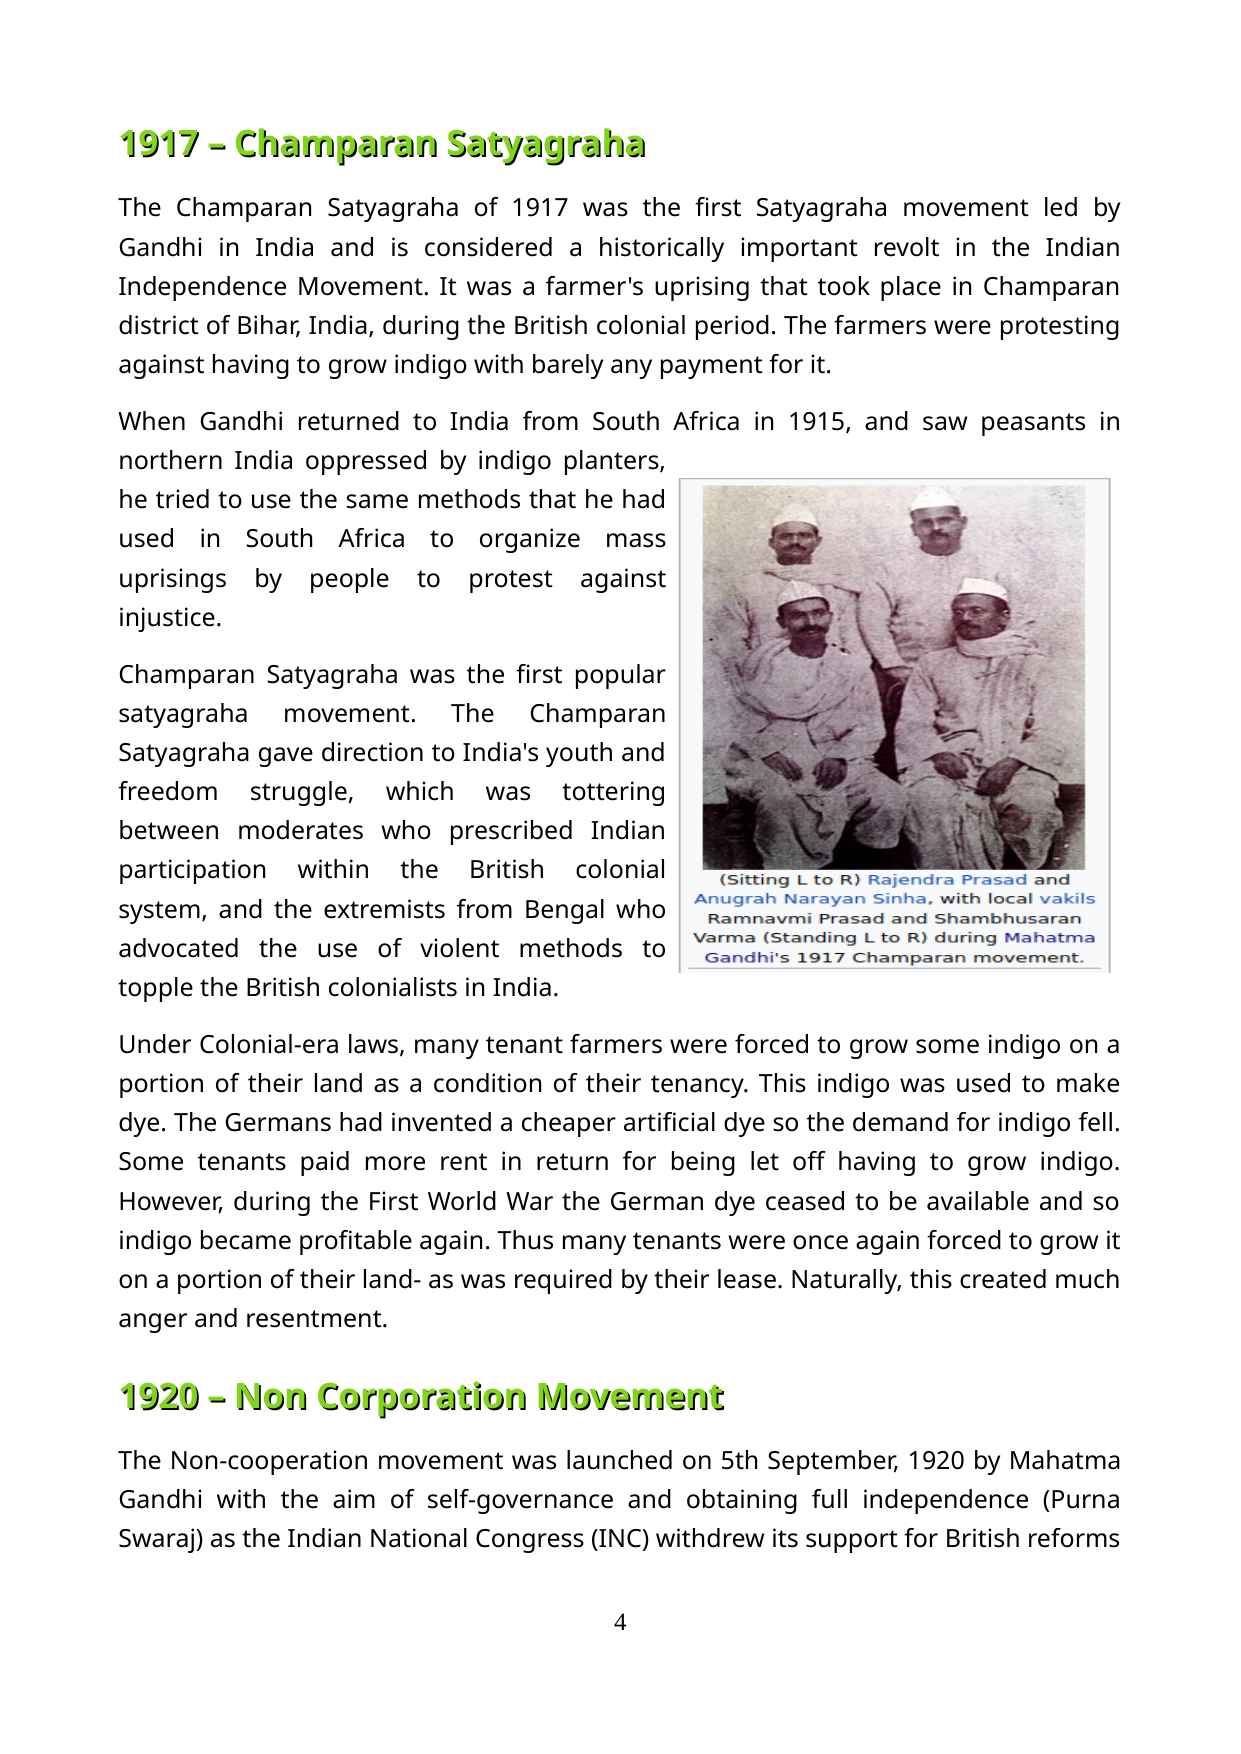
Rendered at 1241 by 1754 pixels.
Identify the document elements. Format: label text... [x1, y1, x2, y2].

text The Non-cooperation movement was launched on 5th September, 1920 by Mahatma Gandhi with the aim of self-governance and obtaining full independence (Purna Swaraj) as the Indian National Congress (INC) withdrew its support for British reforms [118, 1443, 1122, 1555]
subtitle 1917 – Champaran Satyagraha [118, 118, 1122, 166]
text The Champaran Satyagraha of 1917 was the first Satyagraha movement led by Gandhi in India and is considered a historically important revolt in the Indian Independence Movement. It was a farmer's uprising that took place in Champaran district of Bihar, India, during the British colonial period. The farmers were protesting against having to grow indigo with barely any payment for it. [118, 190, 1122, 381]
subtitle 1920 – Non Corporation Movement [118, 1371, 1122, 1418]
picture [676, 475, 1114, 973]
text Champaran Satyagraha was the first popular satyagraha movement. The Champaran Satyagraha gave direction to India's youth and freedom struggle, which was tottering between moderates who prescribed Indian participation within the British colonial system, and the extremists from Bengal who advocated the use of violent methods to topple the British colonialists in India. [118, 656, 1122, 1004]
text Under Colonial-era laws, many tenant farmers were forced to grow some indigo on a portion of their land as a condition of their tenancy. This indigo was used to make dye. The Germans had invented a cheaper artificial dye so the demand for indigo fell. Some tenants paid more rent in return for being let off having to grow indigo. However, during the First World War the German dye ceased to be available and so indigo became profitable again. Thus many tenants were once again forced to grow it on a portion of their land- as was required by their lease. Naturally, this created much anger and resentment. [118, 1027, 1122, 1335]
text When Gandhi returned to India from South Africa in 1915, and saw peasants in northern India oppressed by indigo planters, he tried to use the same methods that he had used in South Africa to organize mass uprisings by people to protest against injustice. [118, 404, 1122, 633]
